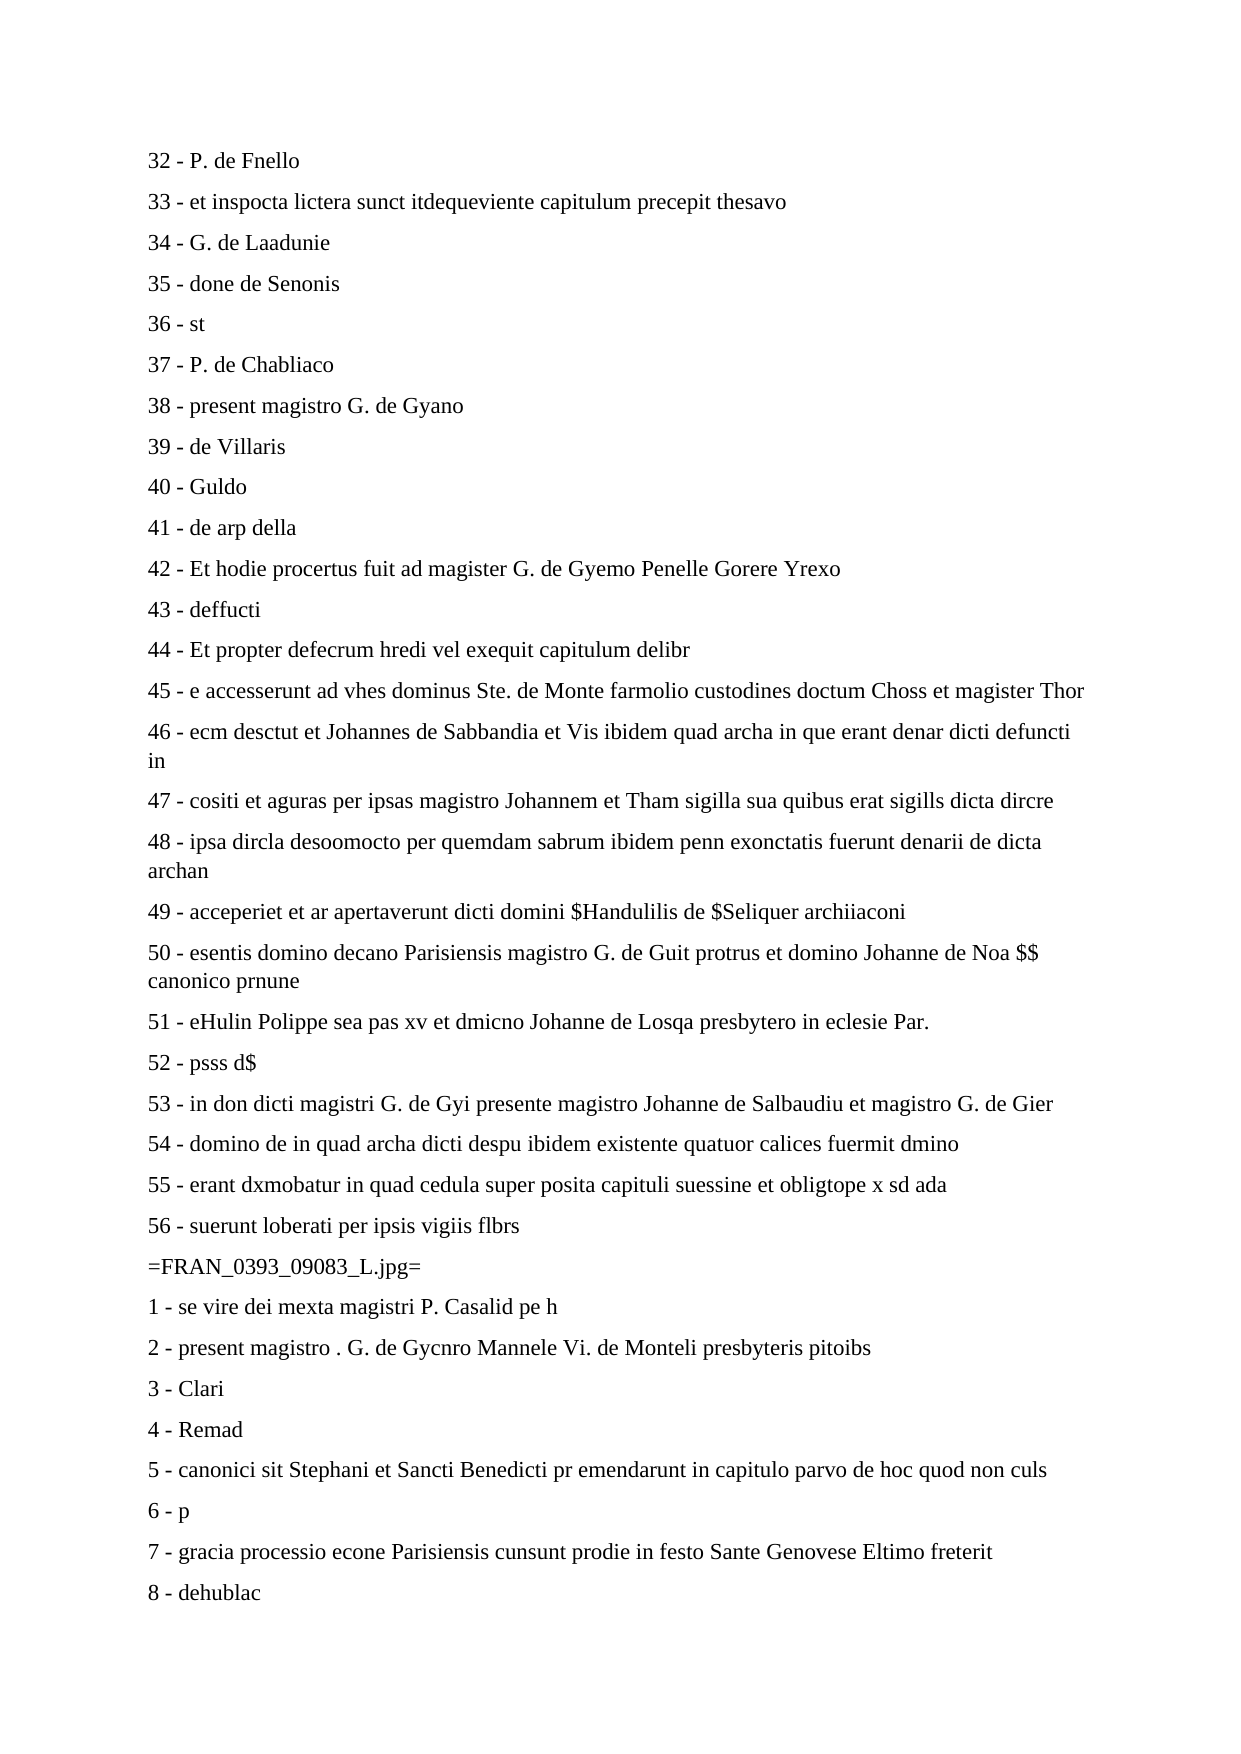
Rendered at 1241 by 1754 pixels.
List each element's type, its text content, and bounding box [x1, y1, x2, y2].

text 3 - Clari [148, 1375, 1093, 1401]
text 1 - se vire dei mexta magistri P. Casalid pe h [148, 1293, 1093, 1320]
text 56 - suerunt loberati per ipsis vigiis flbrs [148, 1212, 1093, 1238]
text 35 - done de Senonis [148, 270, 1093, 296]
text 8 - dehublac [148, 1578, 1093, 1605]
text 32 - P. de Fnello [148, 148, 1093, 174]
text 4 - Remad [148, 1416, 1093, 1442]
text 52 - psss d$ [148, 1049, 1093, 1075]
text 47 - cositi et aguras per ipsas magistro Johannem et Tham sigilla sua quibus erat sigills dicta dircre [148, 787, 1093, 814]
text 54 - domino de in quad archa dicti despu ibidem existente quatuor calices fuermit dmino [148, 1131, 1093, 1157]
text 43 - deffucti [148, 596, 1093, 622]
text 48 - ipsa dircla desoomocto per quemdam sabrum ibidem penn exonctatis fuerunt denarii de dicta archan [148, 828, 1093, 883]
text 7 - gracia processio econe Parisiensis cunsunt prodie in festo Sante Genovese Eltimo freterit [148, 1538, 1093, 1564]
text 34 - G. de Laadunie [148, 229, 1093, 255]
text 53 - in don dicti magistri G. de Gyi presente magistro Johanne de Salbaudiu et magistro G. de Gier [148, 1090, 1093, 1116]
text 41 - de arp della [148, 514, 1093, 541]
text 42 - Et hodie procertus fuit ad magister G. de Gyemo Penelle Gorere Yrexo [148, 555, 1093, 581]
text 44 - Et propter defecrum hredi vel exequit capitulum delibr [148, 636, 1093, 663]
text =FRAN_0393_09083_L.jpg= [148, 1253, 1093, 1279]
text 6 - p [148, 1497, 1093, 1523]
text 38 - present magistro G. de Gyano [148, 392, 1093, 418]
text 46 - ecm desctut et Johannes de Sabbandia et Vis ibidem quad archa in que erant denar dicti defuncti in [148, 718, 1093, 773]
text 2 - present magistro . G. de Gycnro Mannele Vi. de Monteli presbyteris pitoibs [148, 1334, 1093, 1361]
text 33 - et inspocta lictera sunct itdequeviente capitulum precepit thesavo [148, 188, 1093, 215]
text 51 - eHulin Polippe sea pas xv et dmicno Johanne de Losqa presbytero in eclesie Par. [148, 1008, 1093, 1035]
text 39 - de Villaris [148, 433, 1093, 459]
text 45 - e accesserunt ad vhes dominus Ste. de Monte farmolio custodines doctum Choss et magister Thor [148, 677, 1093, 703]
text 36 - st [148, 311, 1093, 337]
text 50 - esentis domino decano Parisiensis magistro G. de Guit protrus et domino Johanne de Noa $$ canonico prnune [148, 939, 1093, 994]
text 5 - canonici sit Stephani et Sancti Benedicti pr emendarunt in capitulo parvo de hoc quod non culs [148, 1456, 1093, 1483]
text 55 - erant dxmobatur in quad cedula super posita capituli suessine et obligtope x sd ada [148, 1171, 1093, 1198]
text 40 - Guldo [148, 473, 1093, 500]
text 49 - acceperiet et ar apertaverunt dicti domini $Handulilis de $Seliquer archiiaconi [148, 898, 1093, 924]
text 37 - P. de Chabliaco [148, 351, 1093, 378]
